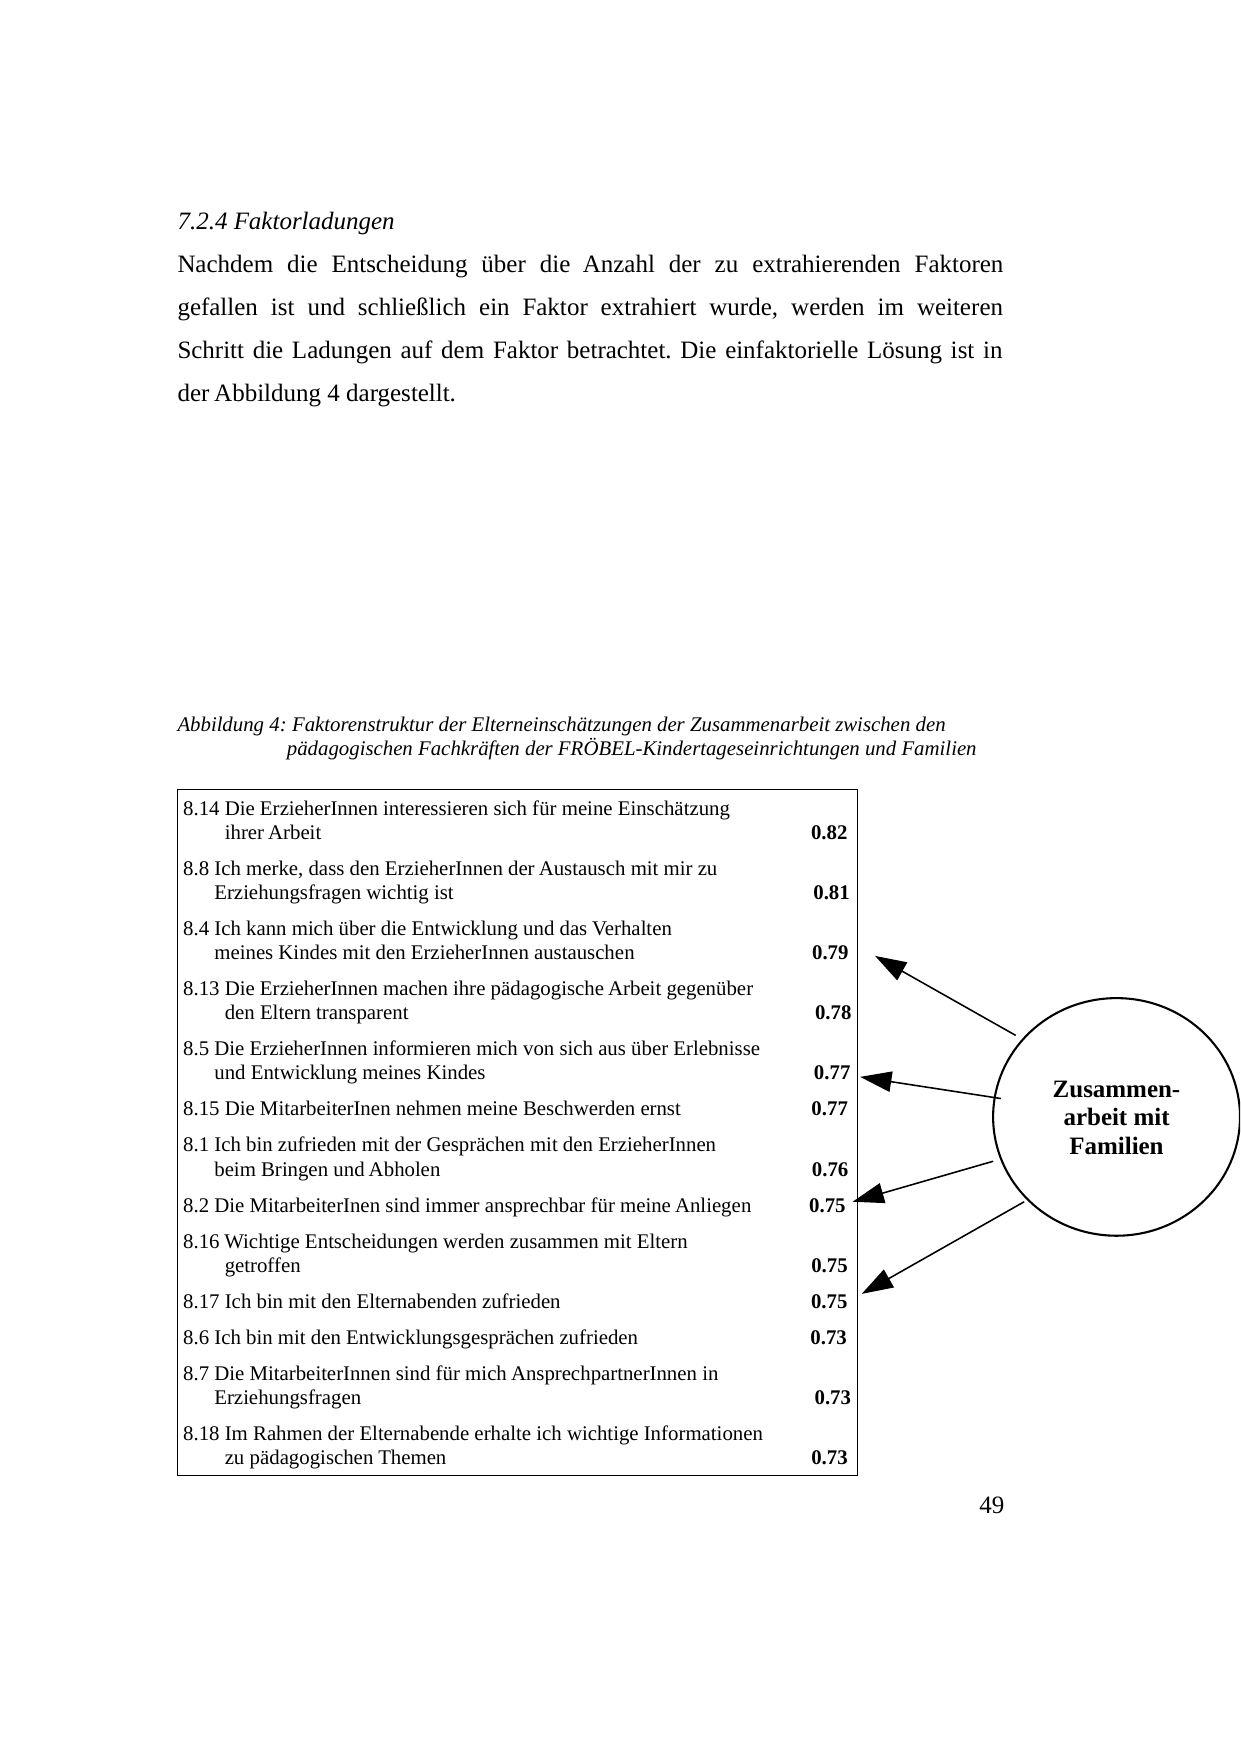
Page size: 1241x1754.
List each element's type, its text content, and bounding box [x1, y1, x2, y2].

text 7.2.4 Faktorladungen [177, 206, 1004, 235]
text Abbildung 4: Faktorenstruktur der Elterneinschätzungen der Zusammenarbeit zwischen den [177, 712, 1004, 736]
table_header 8.14 Die ErzieherInnen interessieren sich für meine Einschätzung ihrer Arbeit 0.82 8.8 Ich merke, dass den ErzieherInnen der Austausch mit mir zu Erziehungsfragen wichtig ist 0.81 8.4 Ich kann mich über die Entwicklung und das Verhalten meines Kindes mit den ErzieherInnen austauschen 0.79 8.13 Die ErzieherInnen machen ihre pädagogische Arbeit gegenüber den Eltern transparent 0.78 8.5 Die ErzieherInnen informieren mich von sich aus über Erlebnisse und Entwicklung meines Kindes 0.77 8.15 Die MitarbeiterInen nehmen meine Beschwerden ernst 0.77 8.1 Ich bin zufrieden mit der Gesprächen mit den ErzieherInnen beim Bringen und Abholen 0.76 8.2 Die MitarbeiterInen sind immer ansprechbar für meine Anliegen 0.75 8.16 Wichtige Entscheidungen werden zusammen mit Eltern getroffen 0.75 8.17 Ich bin mit den Elternabenden zufrieden 0.75 8.6 Ich bin mit den Entwicklungsgesprächen zufrieden 0.73 8.7 Die MitarbeiterInnen sind für mich AnsprechpartnerInnen in Erziehungsfragen 0.73 8.18 Im Rahmen der Elternabende erhalte ich wichtige Informationen zu pädagogischen Themen 0.73 [178, 790, 857, 1475]
text pädagogischen Fachkräften der FRÖBEL-Kindertageseinrichtungen und Familien [177, 736, 1004, 760]
text Nachdem die Entscheidung über die Anzahl der zu extrahierenden Faktoren gefallen ist und schließlich ein Faktor extrahiert wurde, werden im weiteren Schritt die Ladungen auf dem Faktor betrachtet. Die einfaktorielle Lösung ist in der Abbildung 4 dargestellt. [177, 249, 1004, 407]
